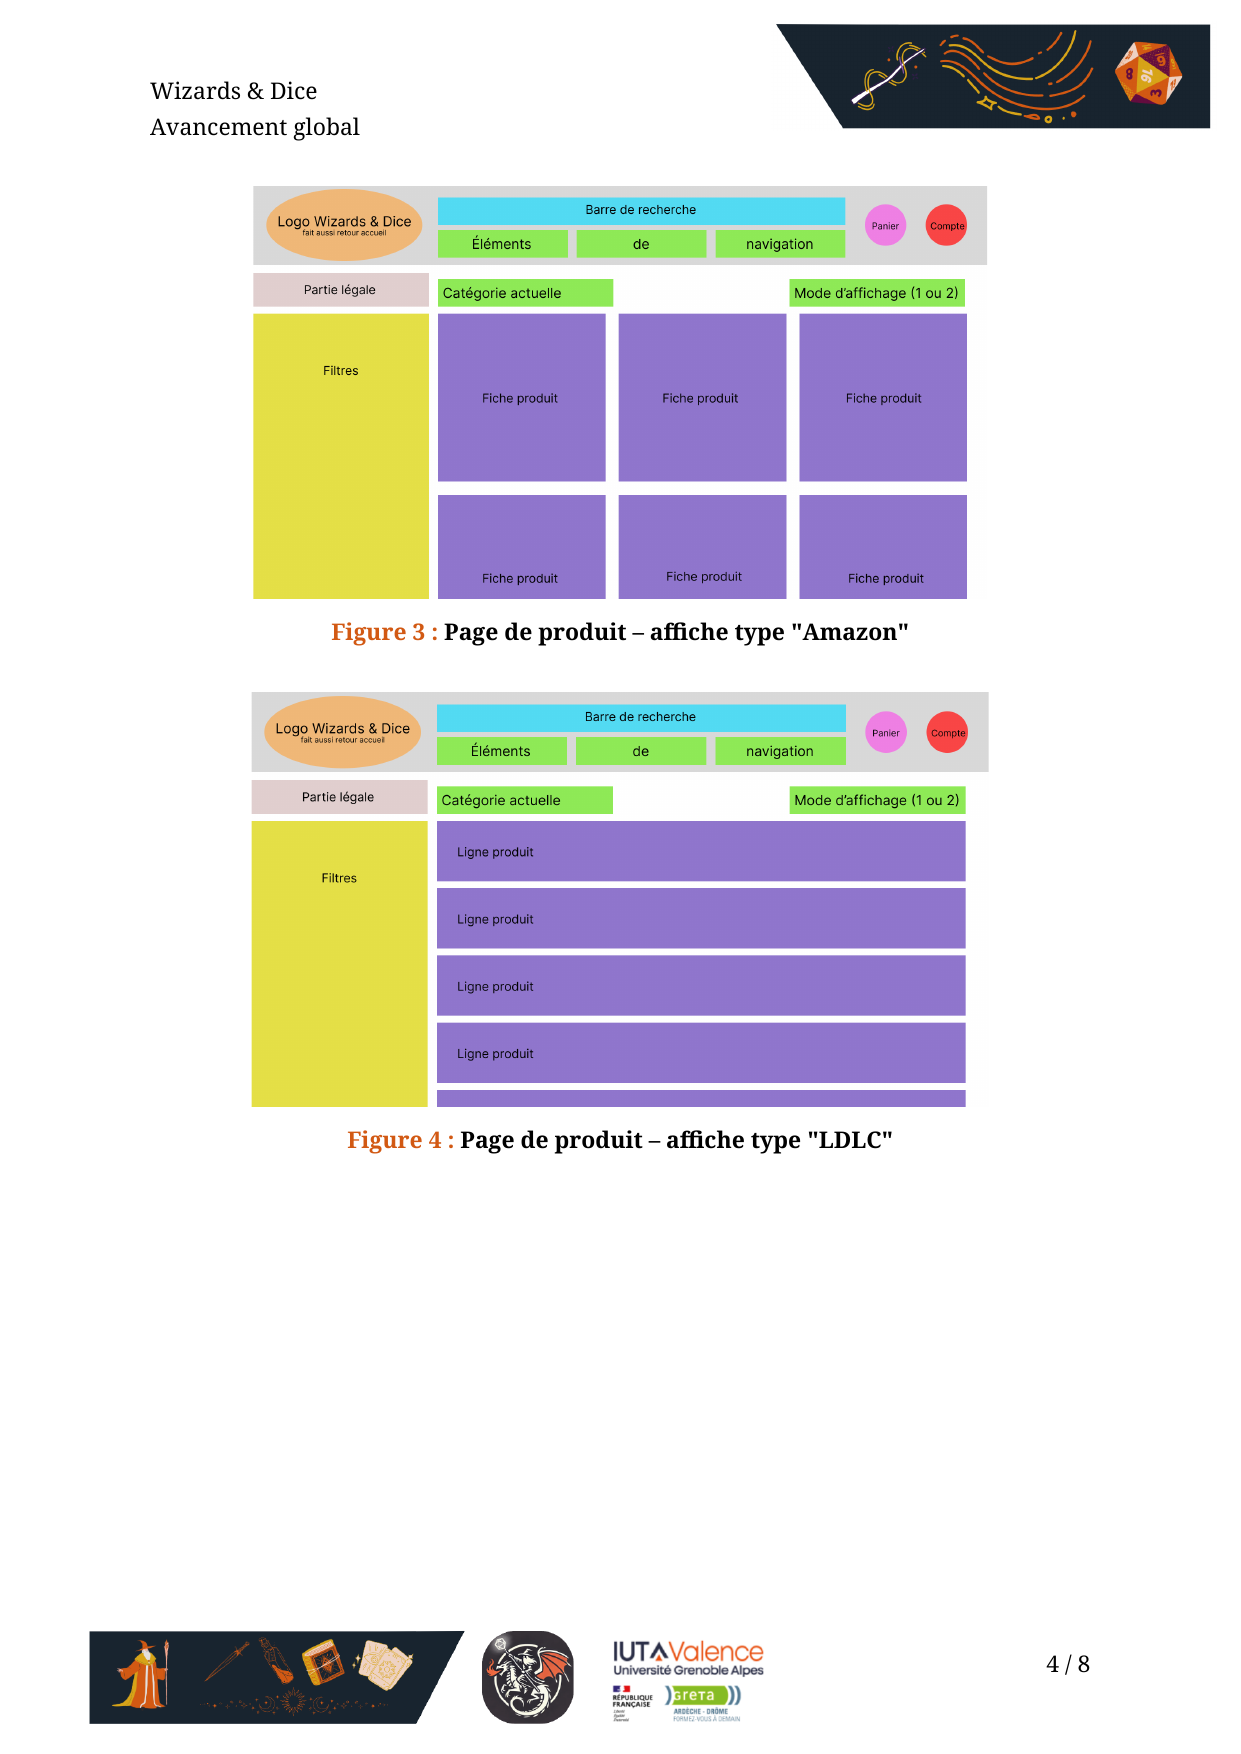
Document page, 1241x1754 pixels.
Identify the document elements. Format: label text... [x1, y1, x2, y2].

picture [771, 21, 1218, 131]
text Figure 4 : Page de produit – affiche type "LDLC" [252, 1107, 989, 1156]
text Figure 3 : Page de produit – affiche type "Amazon" [253, 599, 987, 647]
picture [251, 692, 989, 1107]
picture [253, 186, 988, 599]
picture [81, 1620, 788, 1733]
